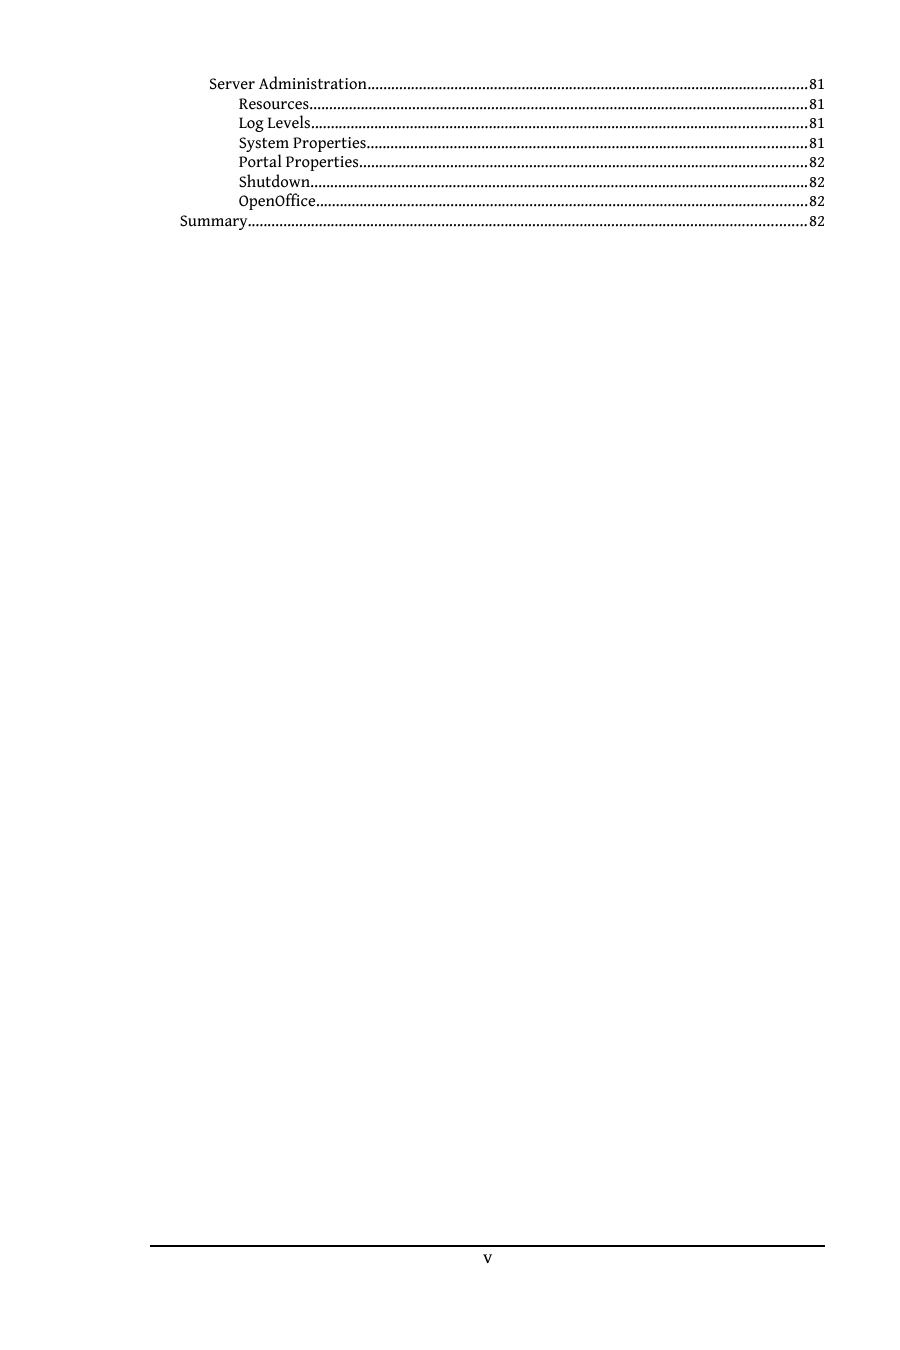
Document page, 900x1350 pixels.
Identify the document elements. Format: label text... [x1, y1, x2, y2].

text Summary 82 [179, 211, 825, 231]
text System Properties 81 [238, 133, 825, 153]
text Resources 81 [238, 94, 825, 114]
text Log Levels 81 [238, 114, 825, 133]
text Shutdown 82 [238, 172, 825, 192]
text OpenOffice 82 [238, 192, 825, 211]
text Server Administration 81 [209, 75, 825, 94]
text Portal Properties 82 [238, 153, 825, 172]
